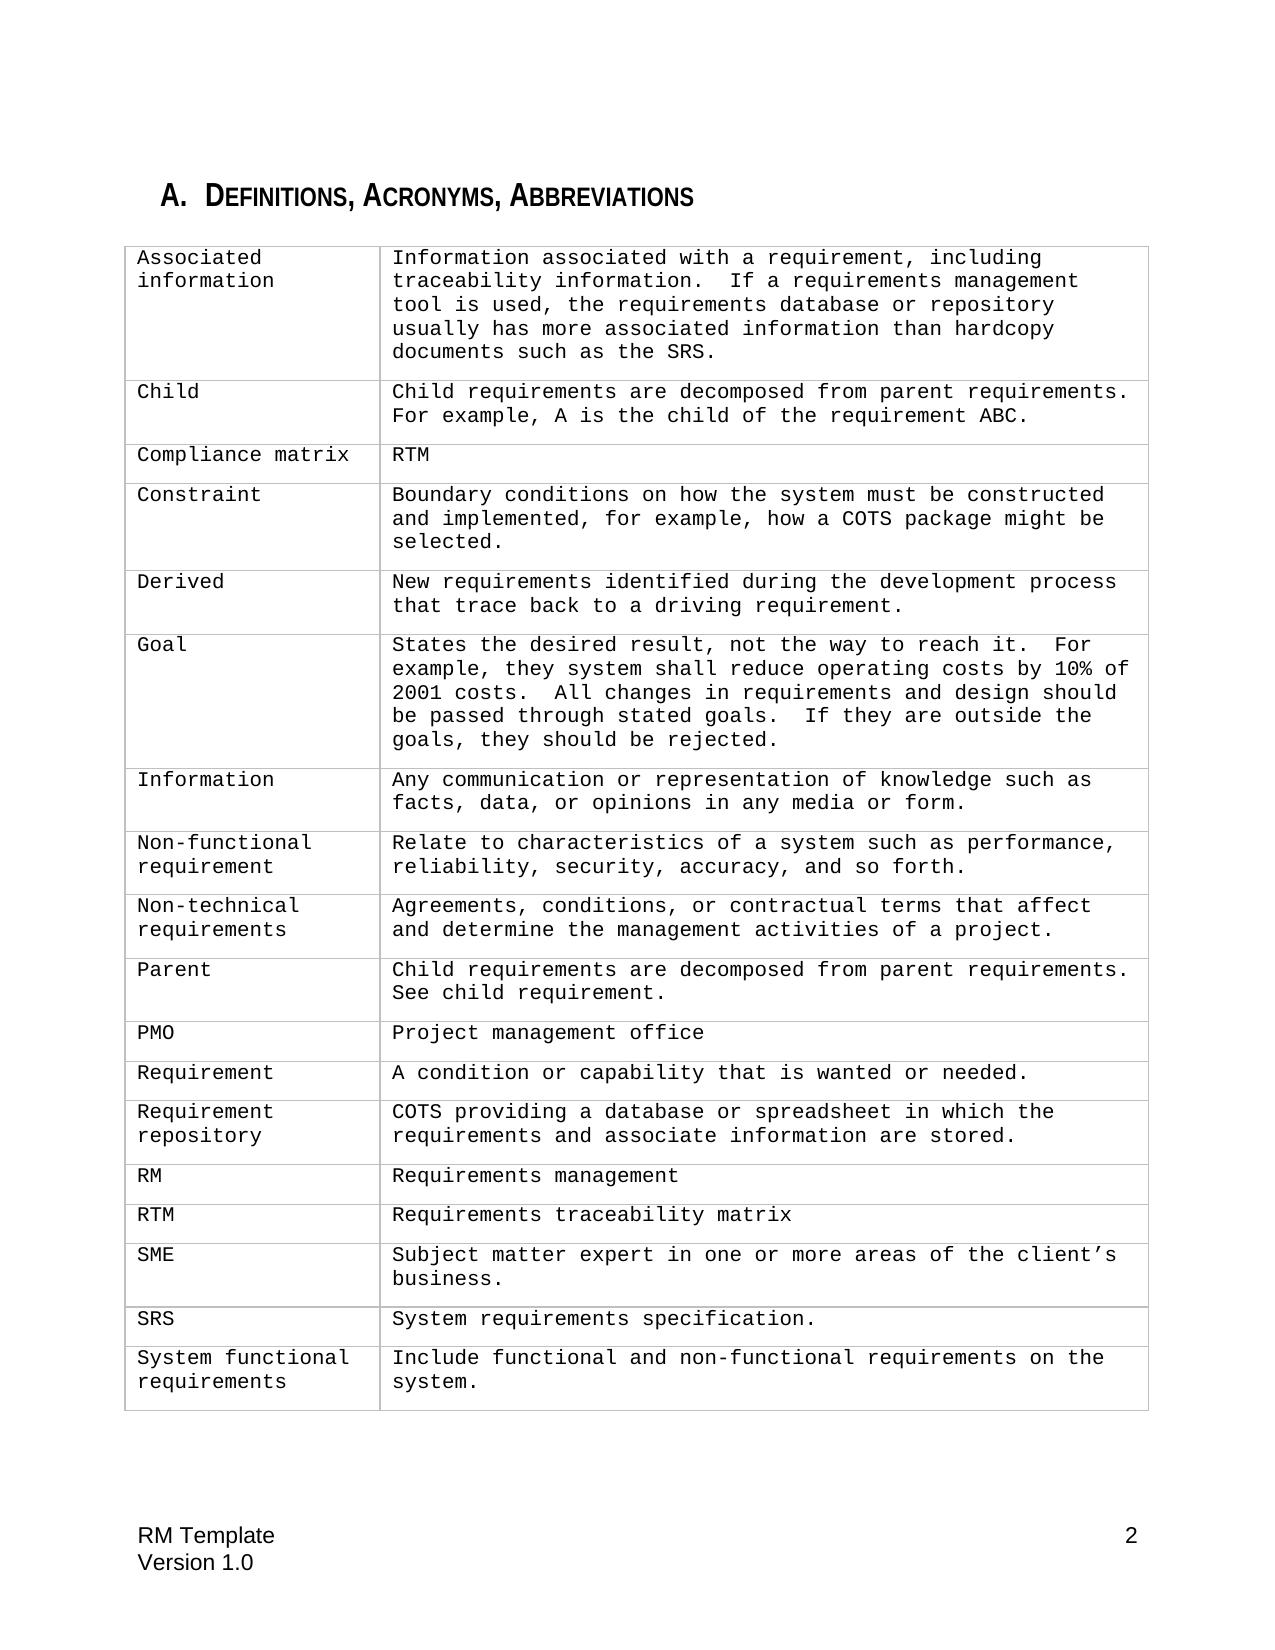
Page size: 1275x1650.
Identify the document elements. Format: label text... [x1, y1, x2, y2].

table_cell Compliance matrix [126, 445, 379, 483]
table_cell Boundary conditions on how the system must be constructed and implemented, for example, how a COTS package might be selected. [381, 484, 1148, 570]
table_cell PMO [126, 1022, 379, 1061]
table_cell Parent [126, 959, 379, 1021]
table_cell COTS providing a database or spreadsheet in which the requirements and associate information are stored. [381, 1101, 1148, 1164]
table_cell Project management office [381, 1022, 1148, 1061]
table_header Information associated with a requirement, including traceability information. If a requirements management tool is used, the requirements database or repository usually has more associated information than hardcopy documents such as the SRS. [381, 247, 1148, 380]
table_cell Requirements management [381, 1165, 1148, 1203]
table_cell SRS [126, 1308, 379, 1346]
table_cell Include functional and non-functional requirements on the system. [381, 1347, 1148, 1409]
table_cell Requirement [126, 1062, 379, 1100]
table_cell Non-technical requirements [126, 895, 379, 958]
table_cell Child requirements are decomposed from parent requirements. See child requirement. [381, 959, 1148, 1021]
table_cell A condition or capability that is wanted or needed. [381, 1062, 1148, 1100]
table_cell RTM [381, 445, 1148, 483]
table_header Associated information [126, 247, 379, 380]
table_cell New requirements identified during the development process that trace back to a driving requirement. [381, 571, 1148, 633]
table_cell System requirements specification. [381, 1308, 1148, 1346]
subtitle Definitions, Acronyms, Abbreviations [160, 175, 1138, 213]
table_cell System functional requirements [126, 1347, 379, 1409]
table_cell Information [126, 769, 379, 831]
table_cell Any communication or representation of knowledge such as facts, data, or opinions in any media or form. [381, 769, 1148, 831]
table_cell Requirements traceability matrix [381, 1205, 1148, 1243]
table_cell Subject matter expert in one or more areas of the client’s business. [381, 1244, 1148, 1306]
table_cell States the desired result, not the way to reach it. For example, they system shall reduce operating costs by 10% of 2001 costs. All changes in requirements and design should be passed through stated goals. If they are outside the goals, they should be rejected. [381, 635, 1148, 768]
table_cell RTM [126, 1205, 379, 1243]
table_cell Relate to characteristics of a system such as performance, reliability, security, accuracy, and so forth. [381, 832, 1148, 894]
table_cell Derived [126, 571, 379, 633]
table_cell SME [126, 1244, 379, 1306]
table_cell Constraint [126, 484, 379, 570]
table_cell Goal [126, 635, 379, 768]
table_cell RM [126, 1165, 379, 1203]
table_cell Requirement repository [126, 1101, 379, 1164]
table_cell Non-functional requirement [126, 832, 379, 894]
table_cell Agreements, conditions, or contractual terms that affect and determine the management activities of a project. [381, 895, 1148, 958]
table_cell Child [126, 381, 379, 443]
table_cell Child requirements are decomposed from parent requirements. For example, A is the child of the requirement ABC. [381, 381, 1148, 443]
